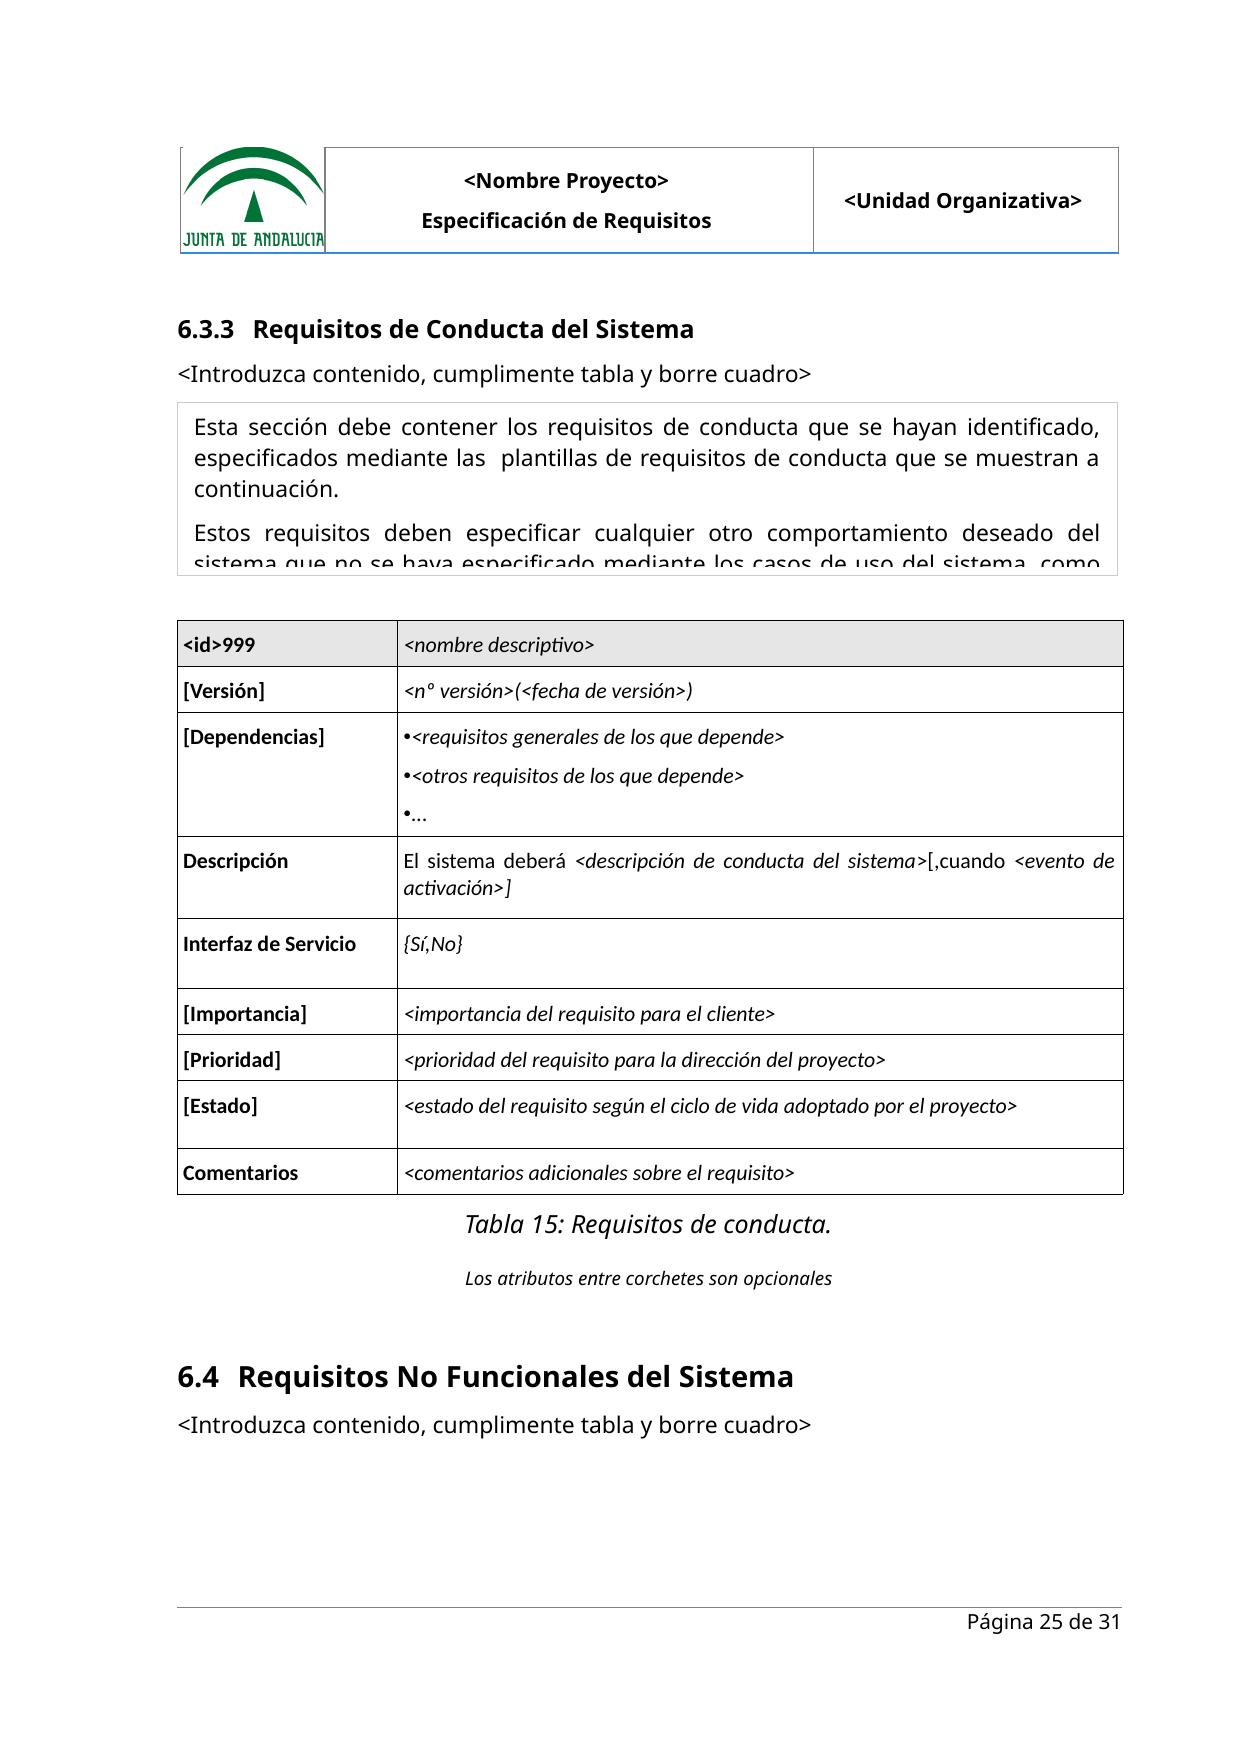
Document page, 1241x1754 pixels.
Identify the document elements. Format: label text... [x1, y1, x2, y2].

table_header <nombre descriptivo> [398, 621, 1123, 666]
table_cell [Importancia] [178, 989, 397, 1034]
table_cell <comentarios adicionales sobre el requisito> [398, 1149, 1123, 1194]
table_cell [Estado] [178, 1081, 397, 1148]
table_cell <estado del requisito según el ciclo de vida adoptado por el proyecto> [398, 1081, 1123, 1148]
table_cell Comentarios [178, 1149, 397, 1194]
table_cell <requisitos generales de los que depende> <otros requisitos de los que depende> ... [398, 713, 1123, 836]
table_cell El sistema deberá <descripción de conducta del sistema>[,cuando <evento de activación>] [398, 837, 1123, 918]
text Tabla 15: Requisitos de conducta. [177, 1206, 1122, 1240]
table_cell [Dependencias] [178, 713, 397, 836]
table_cell [Versión] [178, 667, 397, 712]
table_cell Descripción [178, 837, 397, 918]
table_cell <importancia del requisito para el cliente> [398, 989, 1123, 1034]
subtitle Requisitos de Conducta del Sistema [177, 311, 1122, 346]
text Estos requisitos deben especificar cualquier otro comportamiento deseado del sistema que no se haya especificado mediante los casos de uso del sistema, como generación de informes, funcionalidades transversales a varios casos de uso del sistema, etc. [194, 517, 1101, 567]
table_header <id>999 [178, 621, 397, 666]
table_cell <nº versión>(<fecha de versión>) [398, 667, 1123, 712]
subtitle Requisitos No Funcionales del Sistema [177, 1357, 1122, 1396]
text <Introduzca contenido, cumplimente tabla y borre cuadro> [177, 358, 1122, 389]
text Esta sección debe contener los requisitos de conducta que se hayan identificado, especificados mediante las plantillas de requisitos de conducta que se muestran a continuación. [194, 411, 1101, 504]
table_cell <prioridad del requisito para la dirección del proyecto> [398, 1035, 1123, 1080]
table_cell Interfaz de Servicio [178, 919, 397, 988]
table_cell {Sí,No} [398, 919, 1123, 988]
picture [183, 147, 324, 246]
text <Introduzca contenido, cumplimente tabla y borre cuadro> [177, 1409, 1122, 1440]
table_cell [Prioridad] [178, 1035, 397, 1080]
text Los atributos entre corchetes son opcionales [177, 1265, 1122, 1291]
